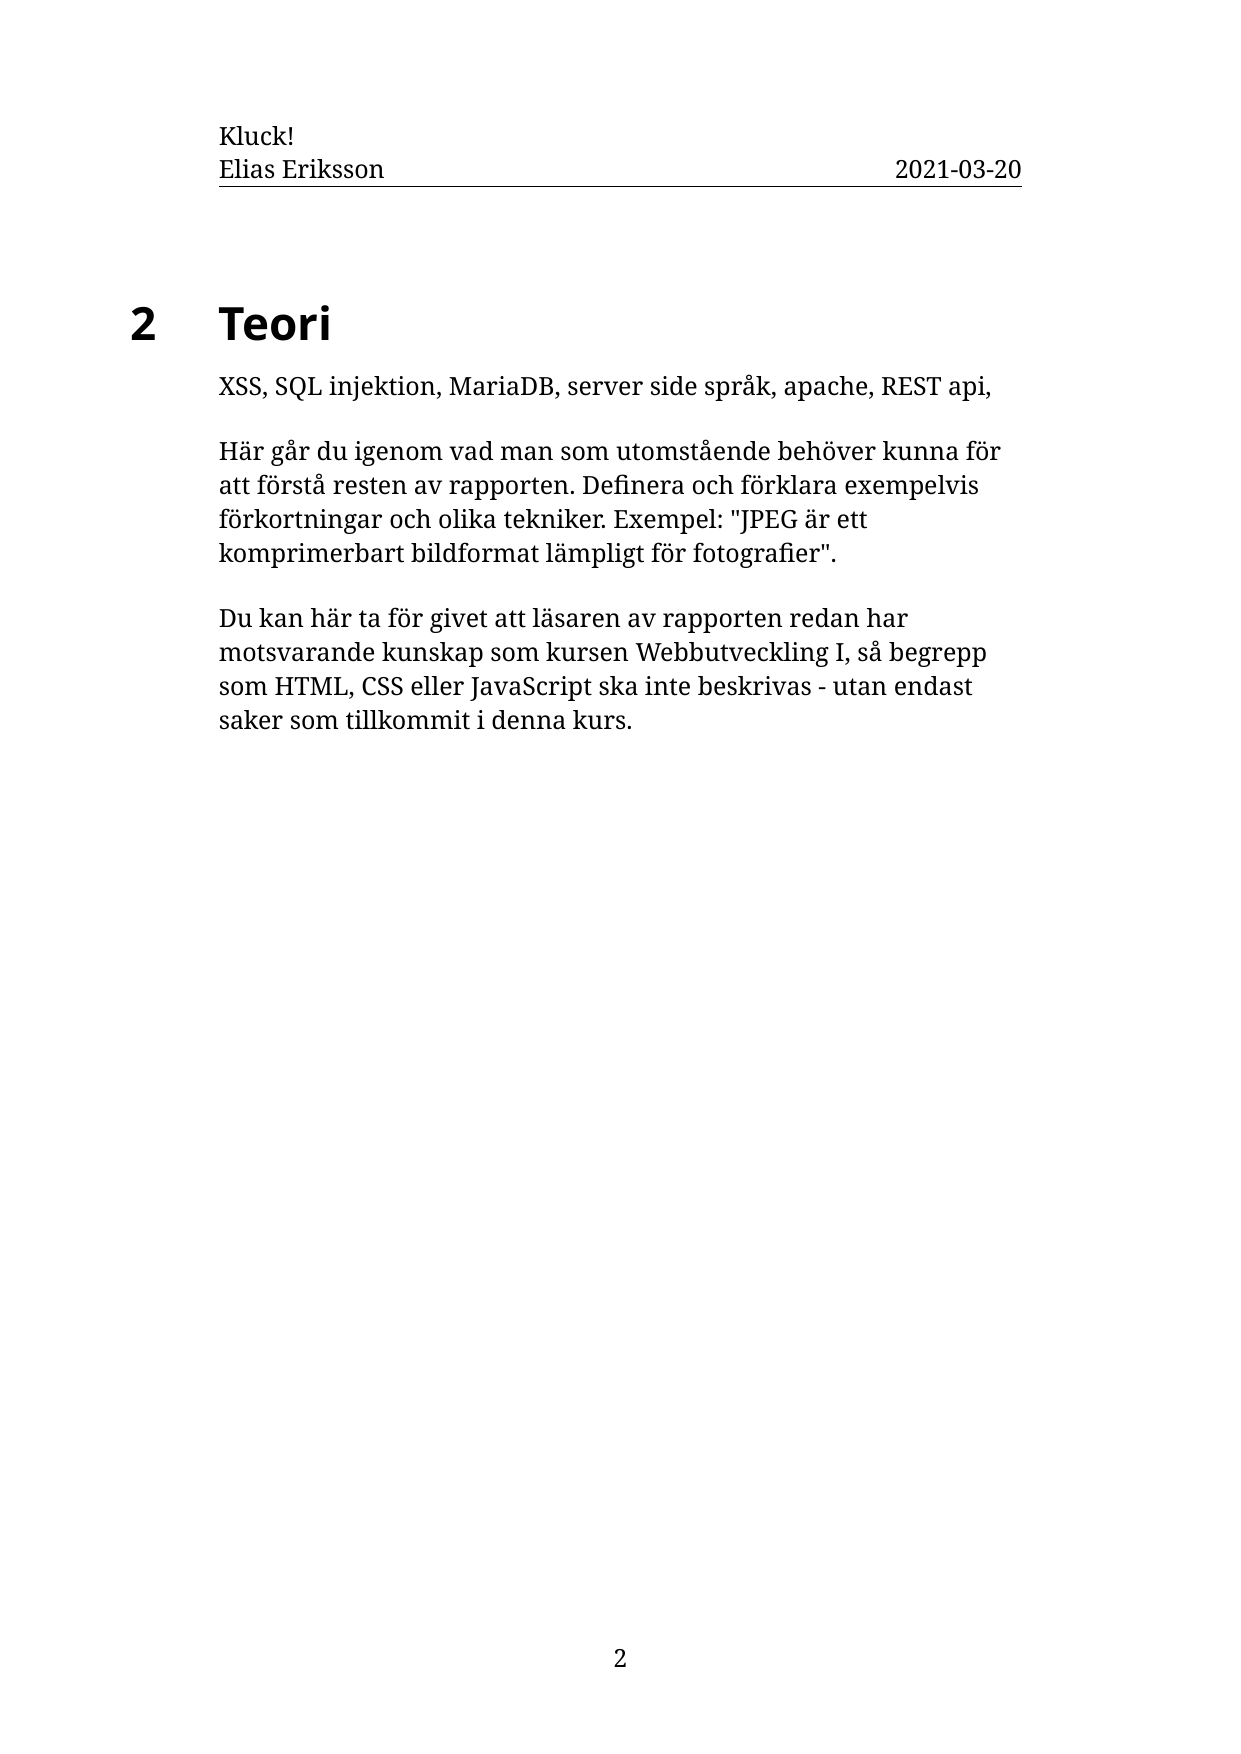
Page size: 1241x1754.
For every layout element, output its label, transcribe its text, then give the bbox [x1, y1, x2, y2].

subtitle Teori [130, 291, 1022, 353]
text XSS, SQL injektion, MariaDB, server side språk, apache, REST api, [218, 369, 1022, 403]
text Här går du igenom vad man som utomstående behöver kunna för att förstå resten av rapporten. Definera och förklara exempelvis förkortningar och olika tekniker. Exempel: "JPEG är ett komprimerbart bildformat lämpligt för fotografier". [218, 433, 1022, 570]
text Du kan här ta för givet att läsaren av rapporten redan har motsvarande kunskap som kursen Webbutveckling I, så begrepp som HTML, CSS eller JavaScript ska inte beskrivas - utan endast saker som tillkommit i denna kurs. [218, 601, 1022, 737]
